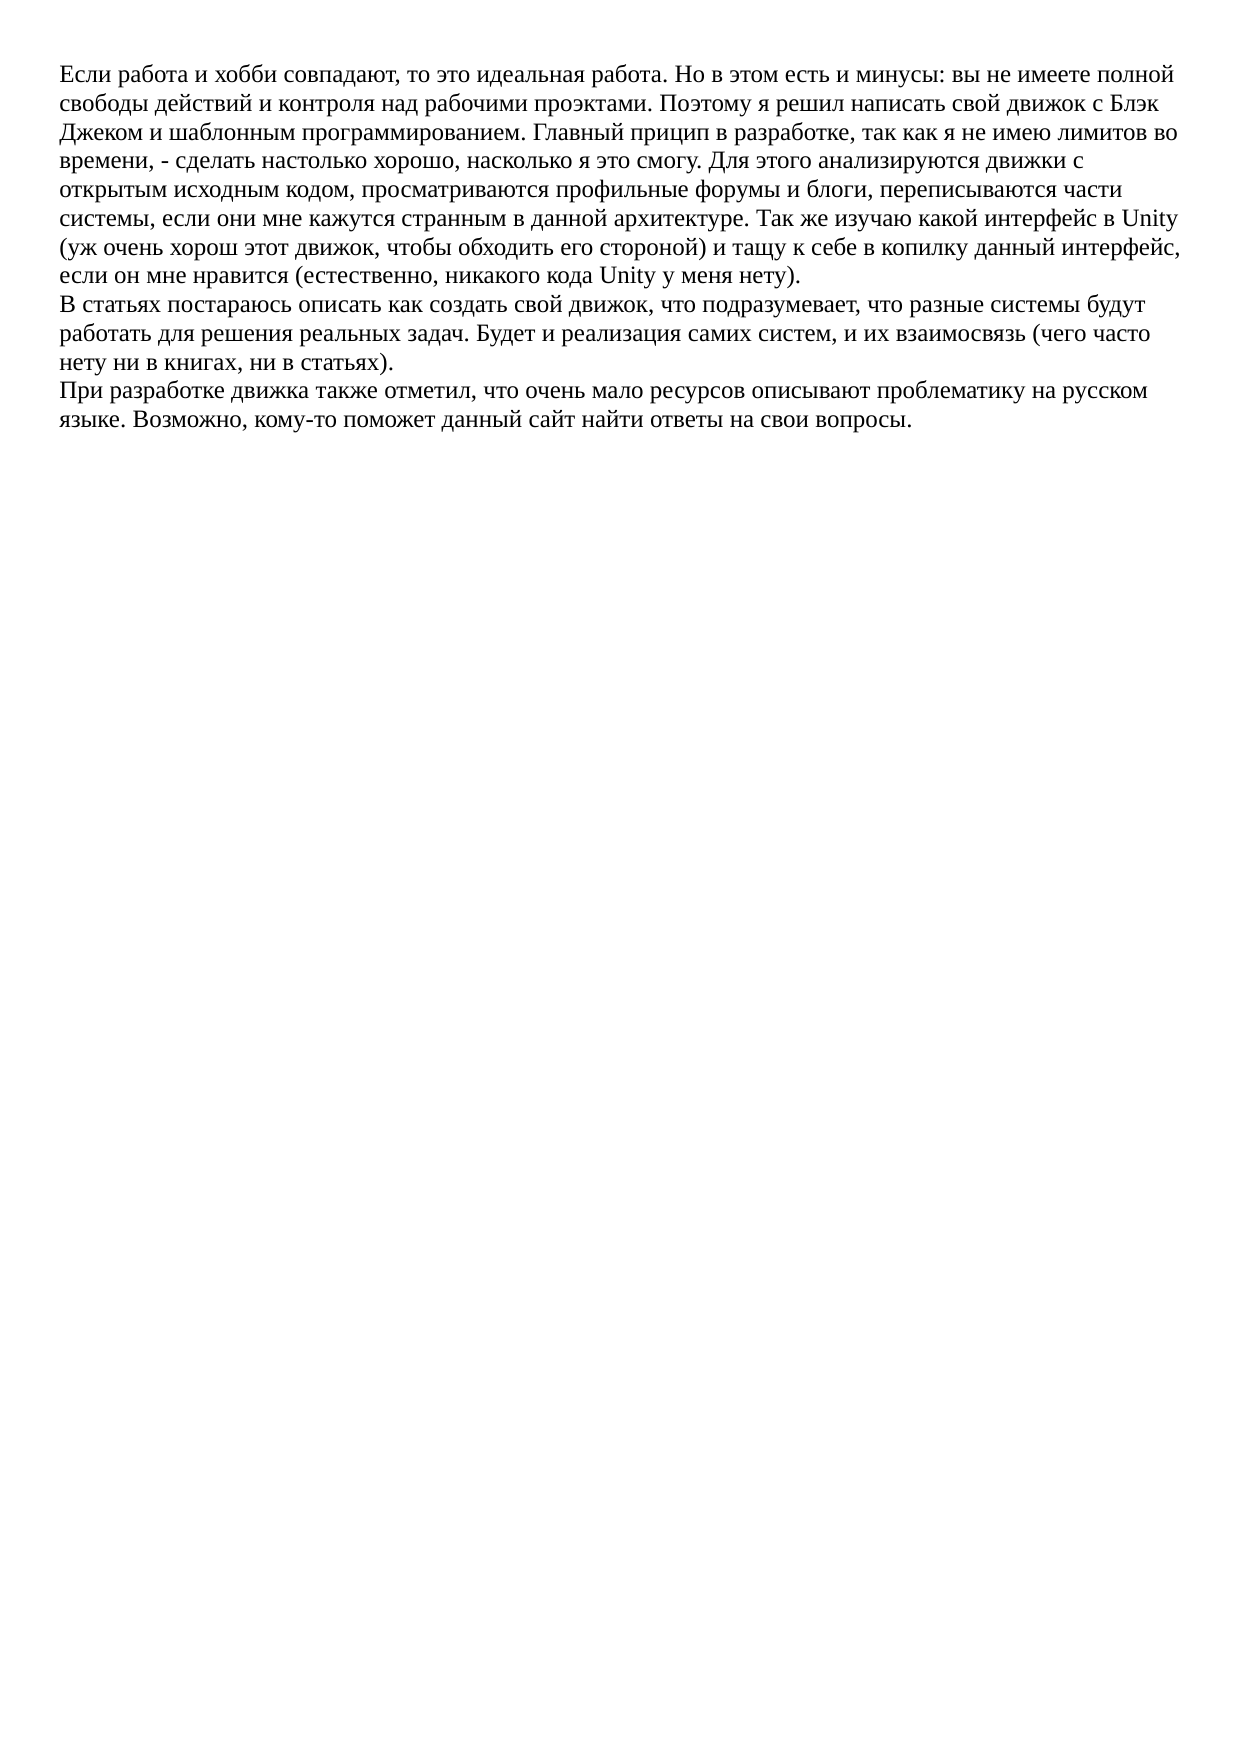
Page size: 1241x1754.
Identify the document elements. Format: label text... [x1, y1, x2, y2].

text Если работа и хобби совпадают, то это идеальная работа. Но в этом есть и минусы: вы не имеете полной свободы действий и контроля над рабочими проэктами. Поэтому я решил написать свой движок с Блэк Джеком и шаблонным программированием. Главный прицип в разработке, так как я не имею лимитов во времени, - сделать настолько хорошо, насколько я это смогу. Для этого анализируются движки с открытым исходным кодом, просматриваются профильные форумы и блоги, переписываются части системы, если они мне кажутся странным в данной архитектуре. Так же изучаю какой интерфейс в Unity (уж очень хорош этот движок, чтобы обходить его стороной) и тащу к себе в копилку данный интерфейс, если он мне нравится (естественно, никакого кода Unity у меня нету). [59, 59, 1181, 289]
text При разработке движка также отметил, что очень мало ресурсов описывают проблематику на русском языке. Возможно, кому-то поможет данный сайт найти ответы на свои вопросы. [59, 375, 1181, 433]
text В статьях постараюсь описать как создать свой движок, что подразумевает, что разные системы будут работать для решения реальных задач. Будет и реализация самих систем, и их взаимосвязь (чего часто нету ни в книгах, ни в статьях). [59, 289, 1181, 375]
